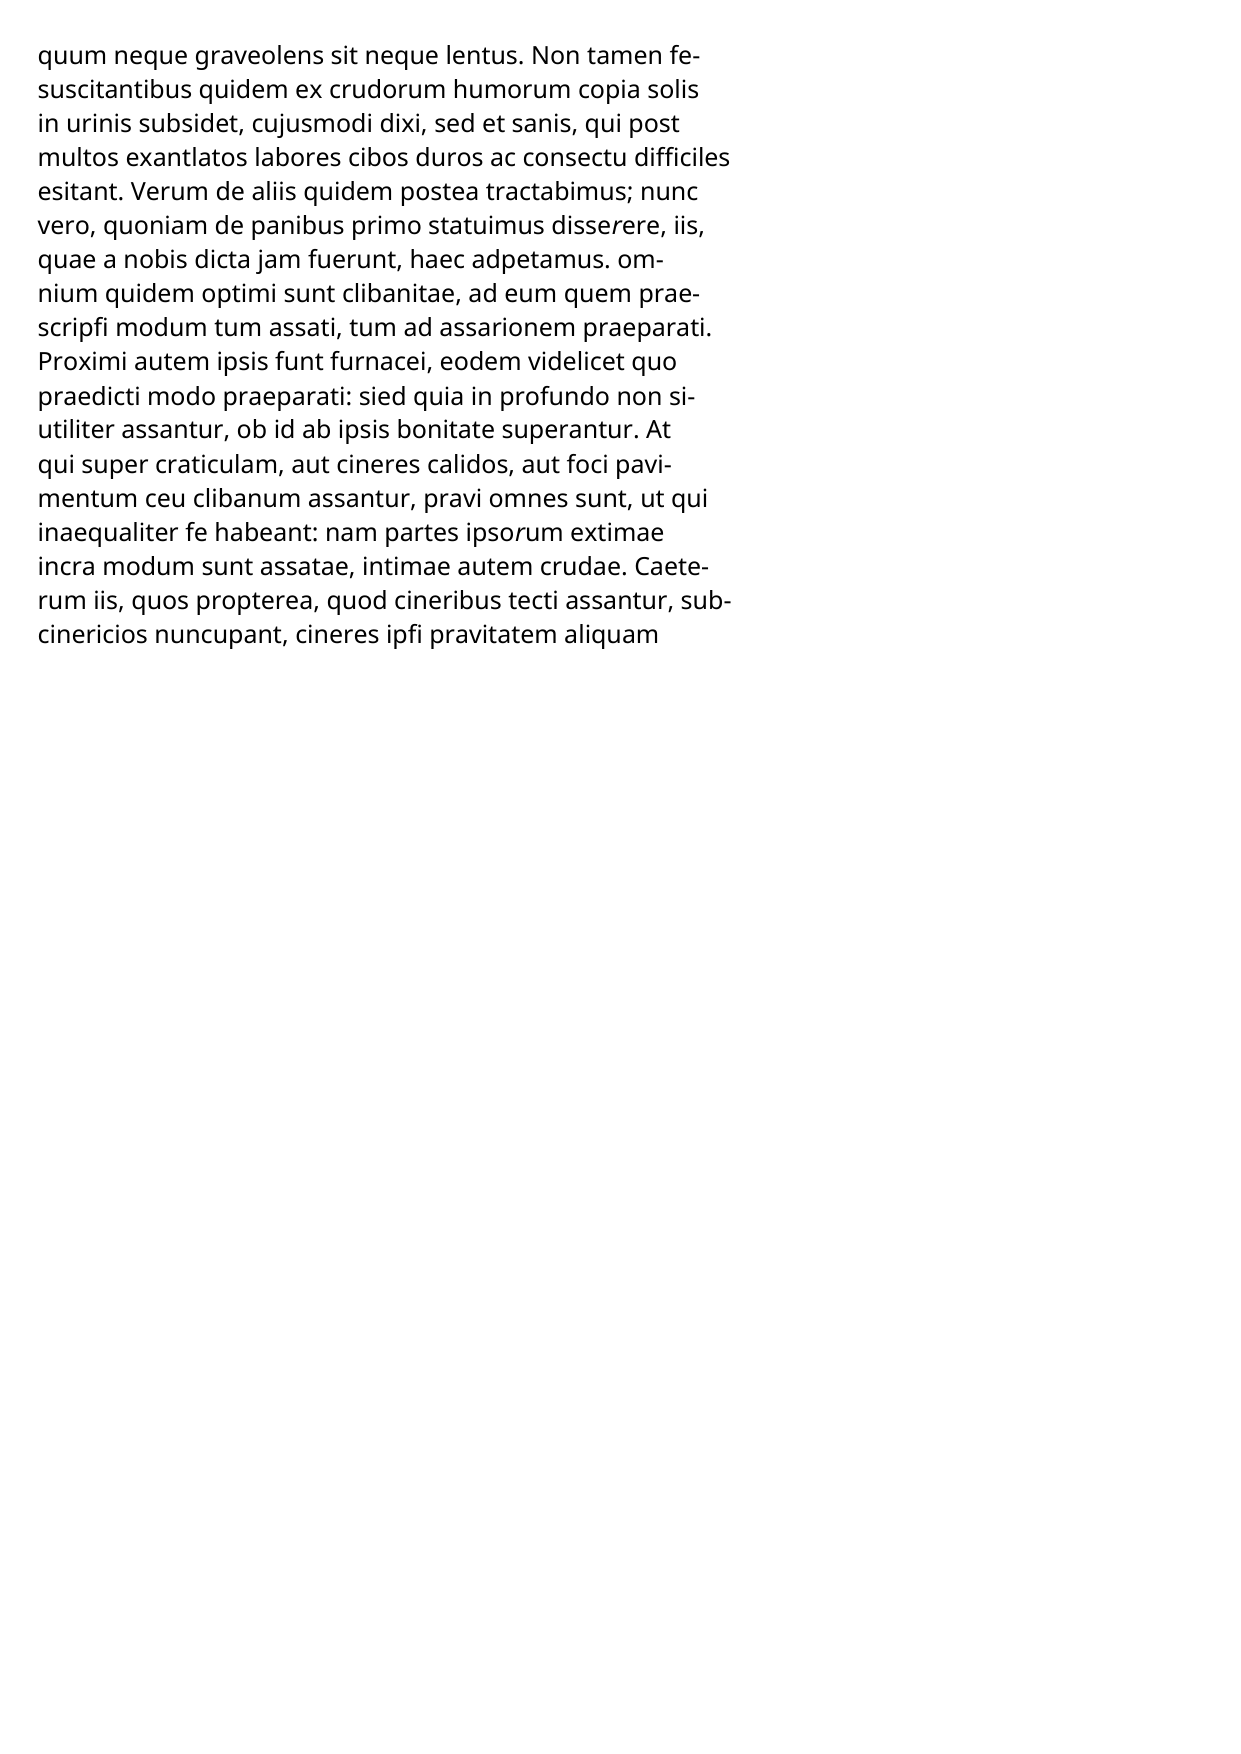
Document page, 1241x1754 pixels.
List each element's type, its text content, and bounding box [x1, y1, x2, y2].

text quum neque graveolens sit neque lentus. Non tamen fe- suscitantibus quidem ex crudorum humorum copia solis in urinis subsidet, cujusmodi dixi, sed et sanis, qui post multos exantlatos labores cibos duros ac consectu difficiles esitant. Verum de aliis quidem postea tractabimus; nunc vero, quoniam de panibus primo statuimus disserere, iis, quae a nobis dicta jam fuerunt, haec adpetamus. om- nium quidem optimi sunt clibanitae, ad eum quem prae- scripfi modum tum assati, tum ad assarionem praeparati. Proximi autem ipsis funt furnacei, eodem videlicet quo praedicti modo praeparati: sied quia in profundo non si- utiliter assantur, ob id ab ipsis bonitate superantur. At qui super craticulam, aut cineres calidos, aut foci pavi- mentum ceu clibanum assantur, pravi omnes sunt, ut qui inaequaliter fe habeant: nam partes ipsorum extimae incra modum sunt assatae, intimae autem crudae. Caete- rum iis, quos propterea, quod cineribus tecti assantur, sub- cinericios nuncupant, cineres ipfi pravitatem aliquam [37, 37, 1203, 651]
